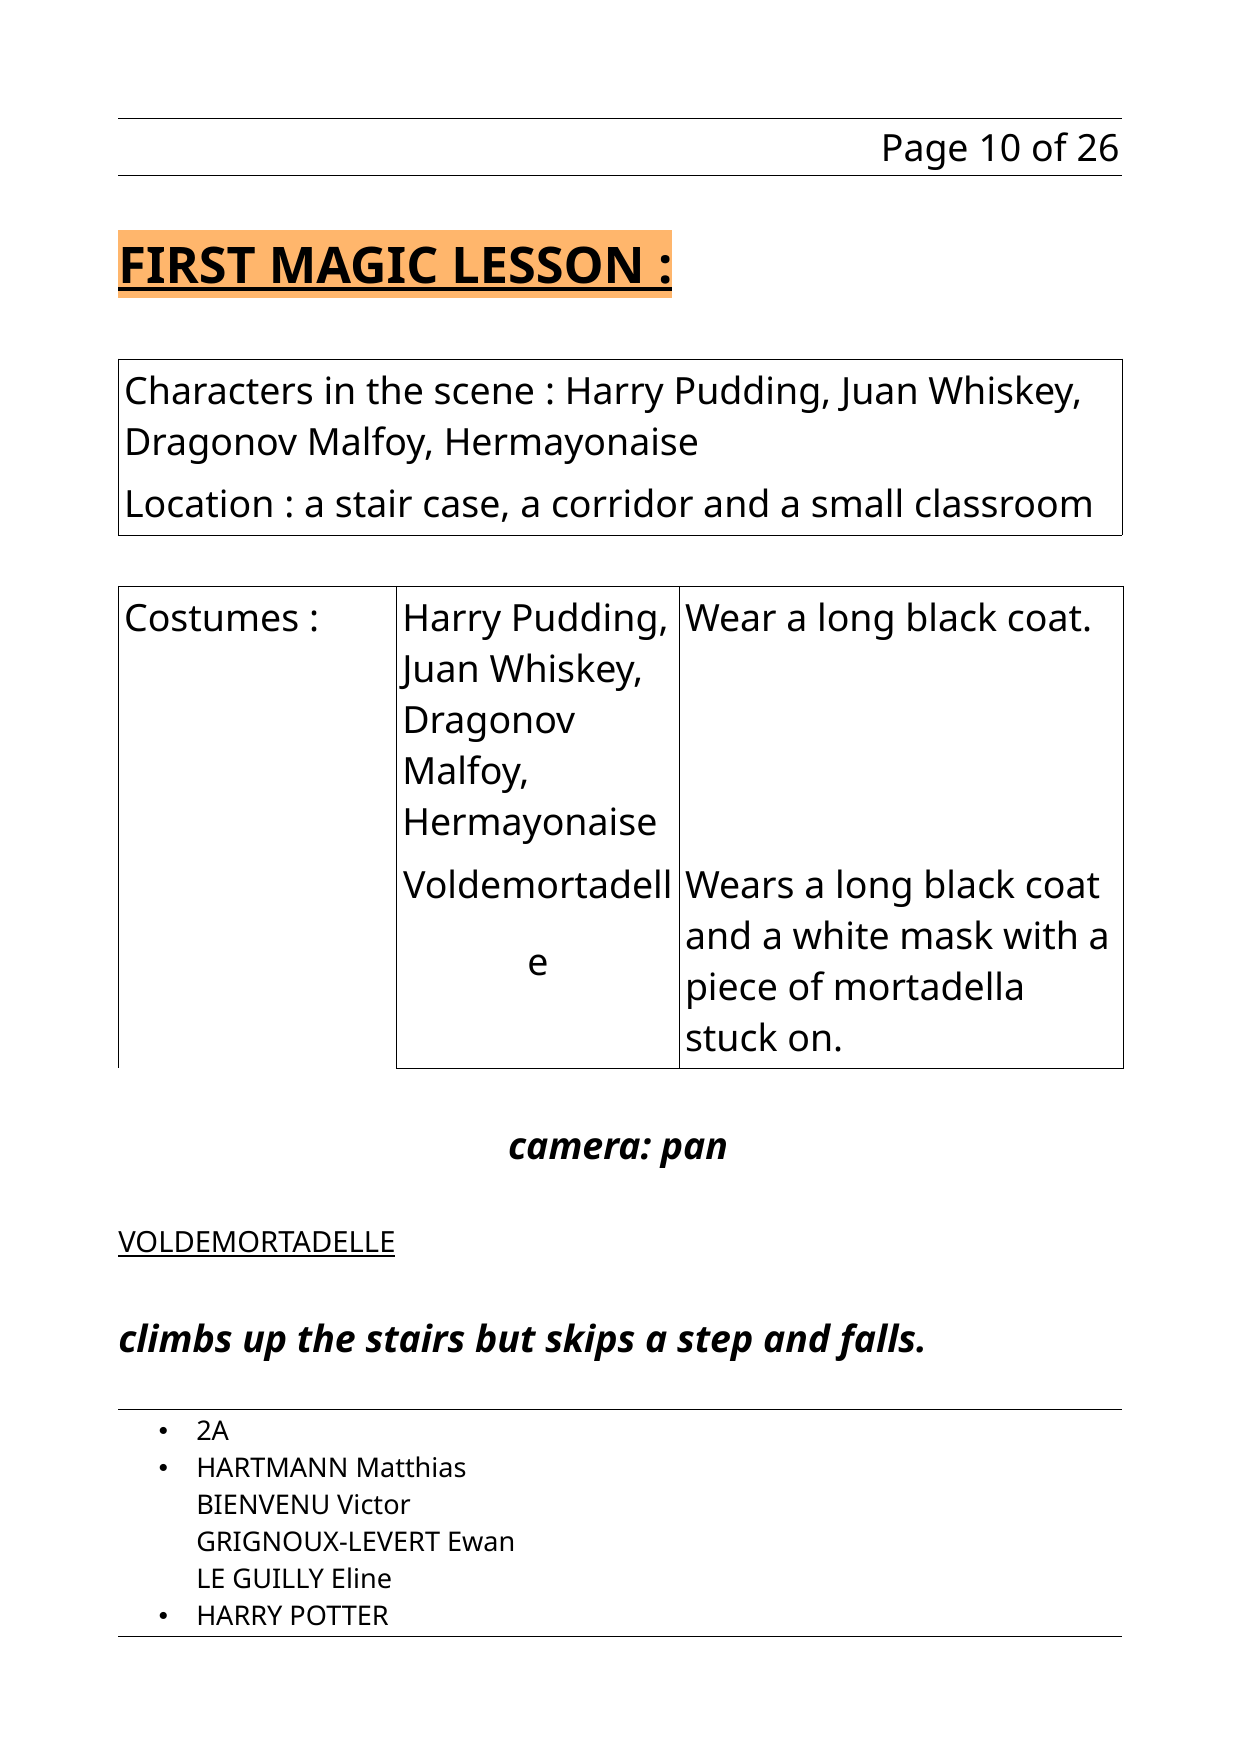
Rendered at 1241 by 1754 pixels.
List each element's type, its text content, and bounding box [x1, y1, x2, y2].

table_cell Voldemortadelle [397, 853, 679, 1068]
table_header Wear a long black coat. [680, 587, 1123, 852]
table_header Harry Pudding, Juan Whiskey, Dragonov Malfoy, Hermayonaise [397, 587, 679, 852]
table_header Characters in the scene : Harry Pudding, Juan Whiskey, Dragonov Malfoy, Hermayonaise [119, 360, 1122, 472]
table_cell Wears a long black coat and a white mask with a piece of mortadella stuck on. [680, 853, 1123, 1068]
subtitle FIRST MAGIC LESSON : [118, 230, 1122, 298]
text climbs up the stairs but skips a step and falls. [118, 1312, 1122, 1363]
table_header Costumes : [119, 587, 396, 1068]
text camera: pan [118, 1119, 1122, 1170]
table_cell Location : a stair case, a corridor and a small classroom [119, 472, 1122, 534]
text Voldemortadelle [118, 1221, 1122, 1261]
